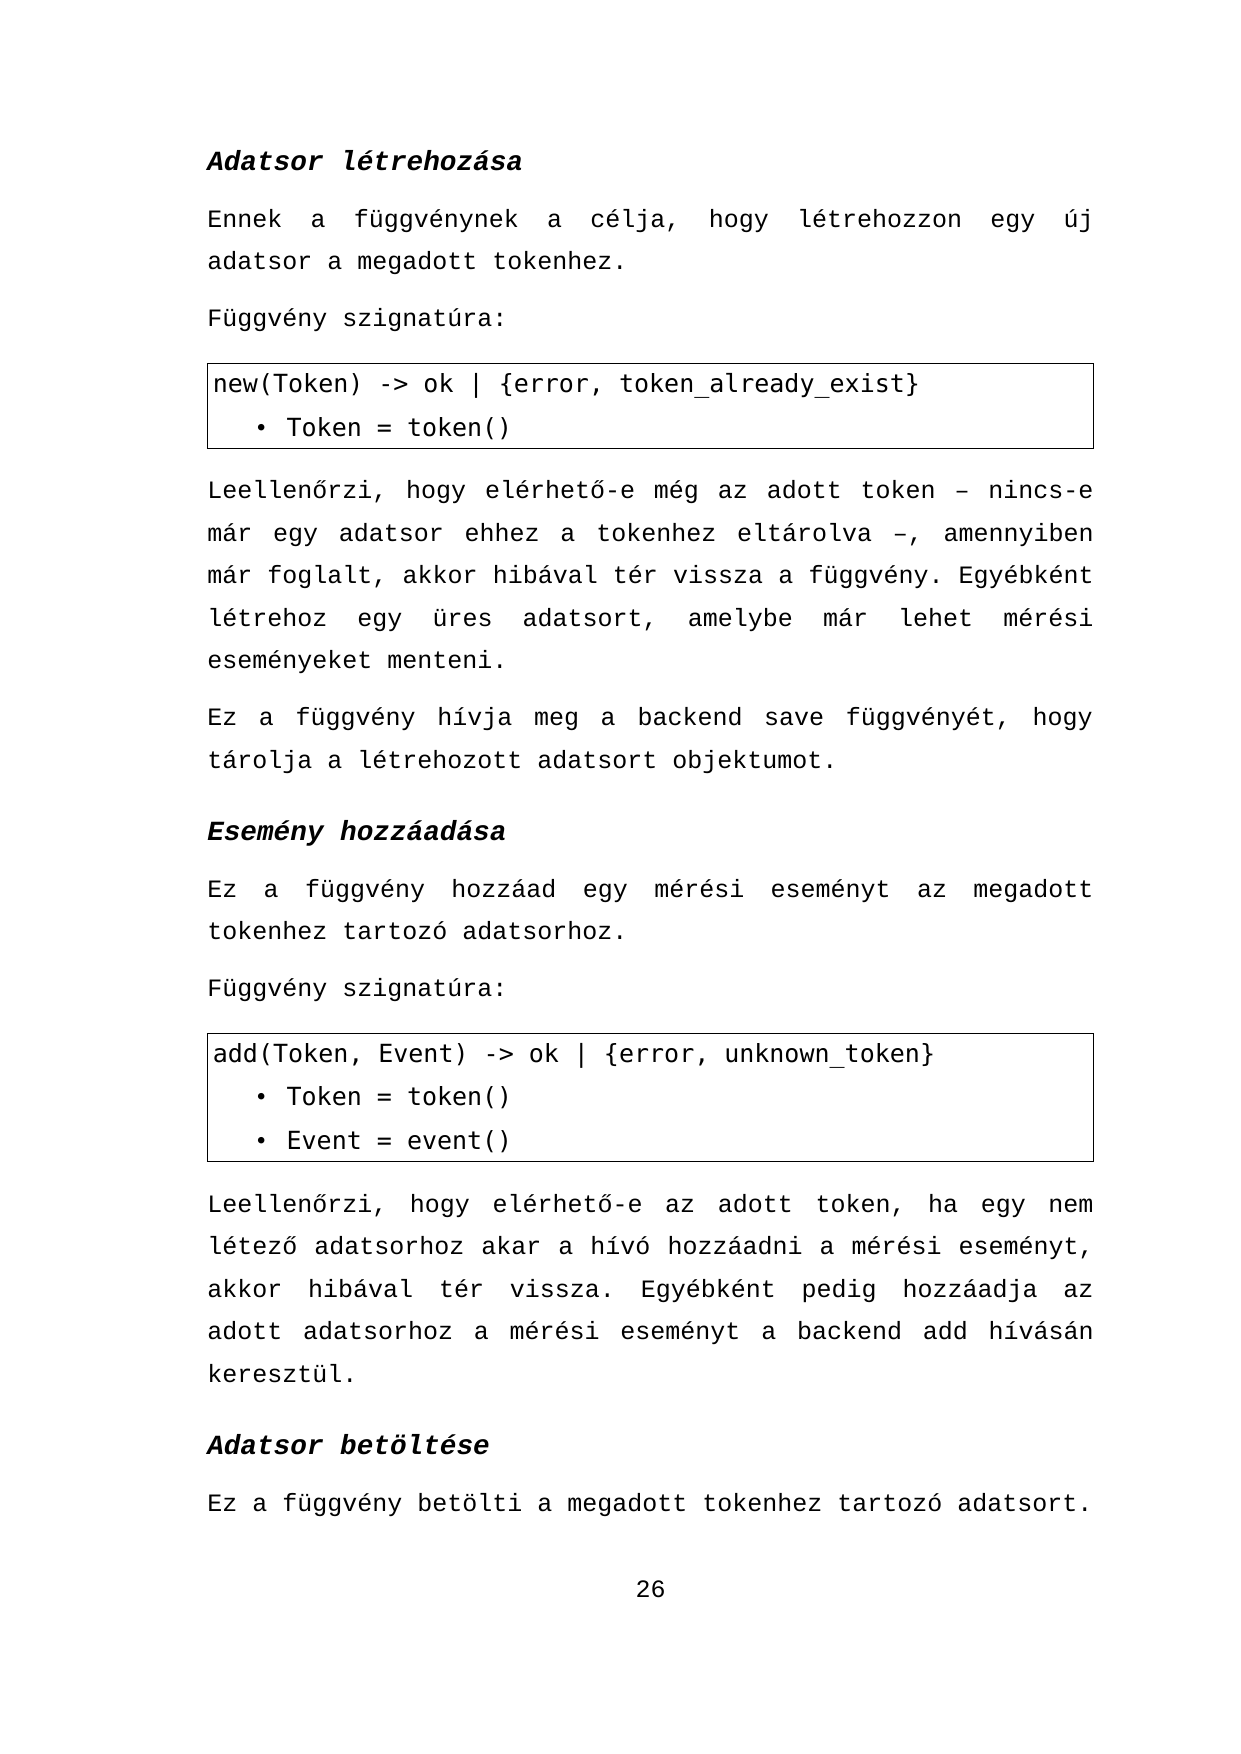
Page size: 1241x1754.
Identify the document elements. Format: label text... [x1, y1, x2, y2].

text Leellenőrzi, hogy elérhető-e még az adott token – nincs-e már egy adatsor ehhez a tokenhez eltárolva –, amennyiben már foglalt, akkor hibával tér vissza a függvény. Egyébként létrehoz egy üres adatsort, amelybe már lehet mérési eseményeket menteni. [207, 478, 1093, 676]
text Ez a függvény hívja meg a backend save függvényét, hogy tárolja a létrehozott adatsort objektumot. [207, 705, 1093, 776]
text Függvény szignatúra: [207, 976, 1093, 1004]
subtitle Adatsor létrehozása [207, 147, 1093, 178]
text Függvény szignatúra: [207, 306, 1093, 334]
table_header add(Token, Event) -> ok | {error, unknown_token} Token = token() Event = event() [208, 1034, 1093, 1161]
text Ez a függvény betölti a megadott tokenhez tartozó adatsort. [207, 1490, 1093, 1519]
table_header new(Token) -> ok | {error, token_already_exist} Token = token() [208, 364, 1093, 448]
text Ennek a függvénynek a célja, hogy létrehozzon egy új adatsor a megadott tokenhez. [207, 206, 1093, 277]
text Ez a függvény hozzáad egy mérési eseményt az megadott tokenhez tartozó adatsorhoz. [207, 876, 1093, 947]
subtitle Esemény hozzáadása [207, 817, 1093, 848]
subtitle Adatsor betöltése [207, 1431, 1093, 1462]
text Leellenőrzi, hogy elérhető-e az adott token, ha egy nem létező adatsorhoz akar a hívó hozzáadni a mérési eseményt, akkor hibával tér vissza. Egyébként pedig hozzáadja az adott adatsorhoz a mérési eseményt a backend add hívásán keresztül. [207, 1191, 1093, 1390]
